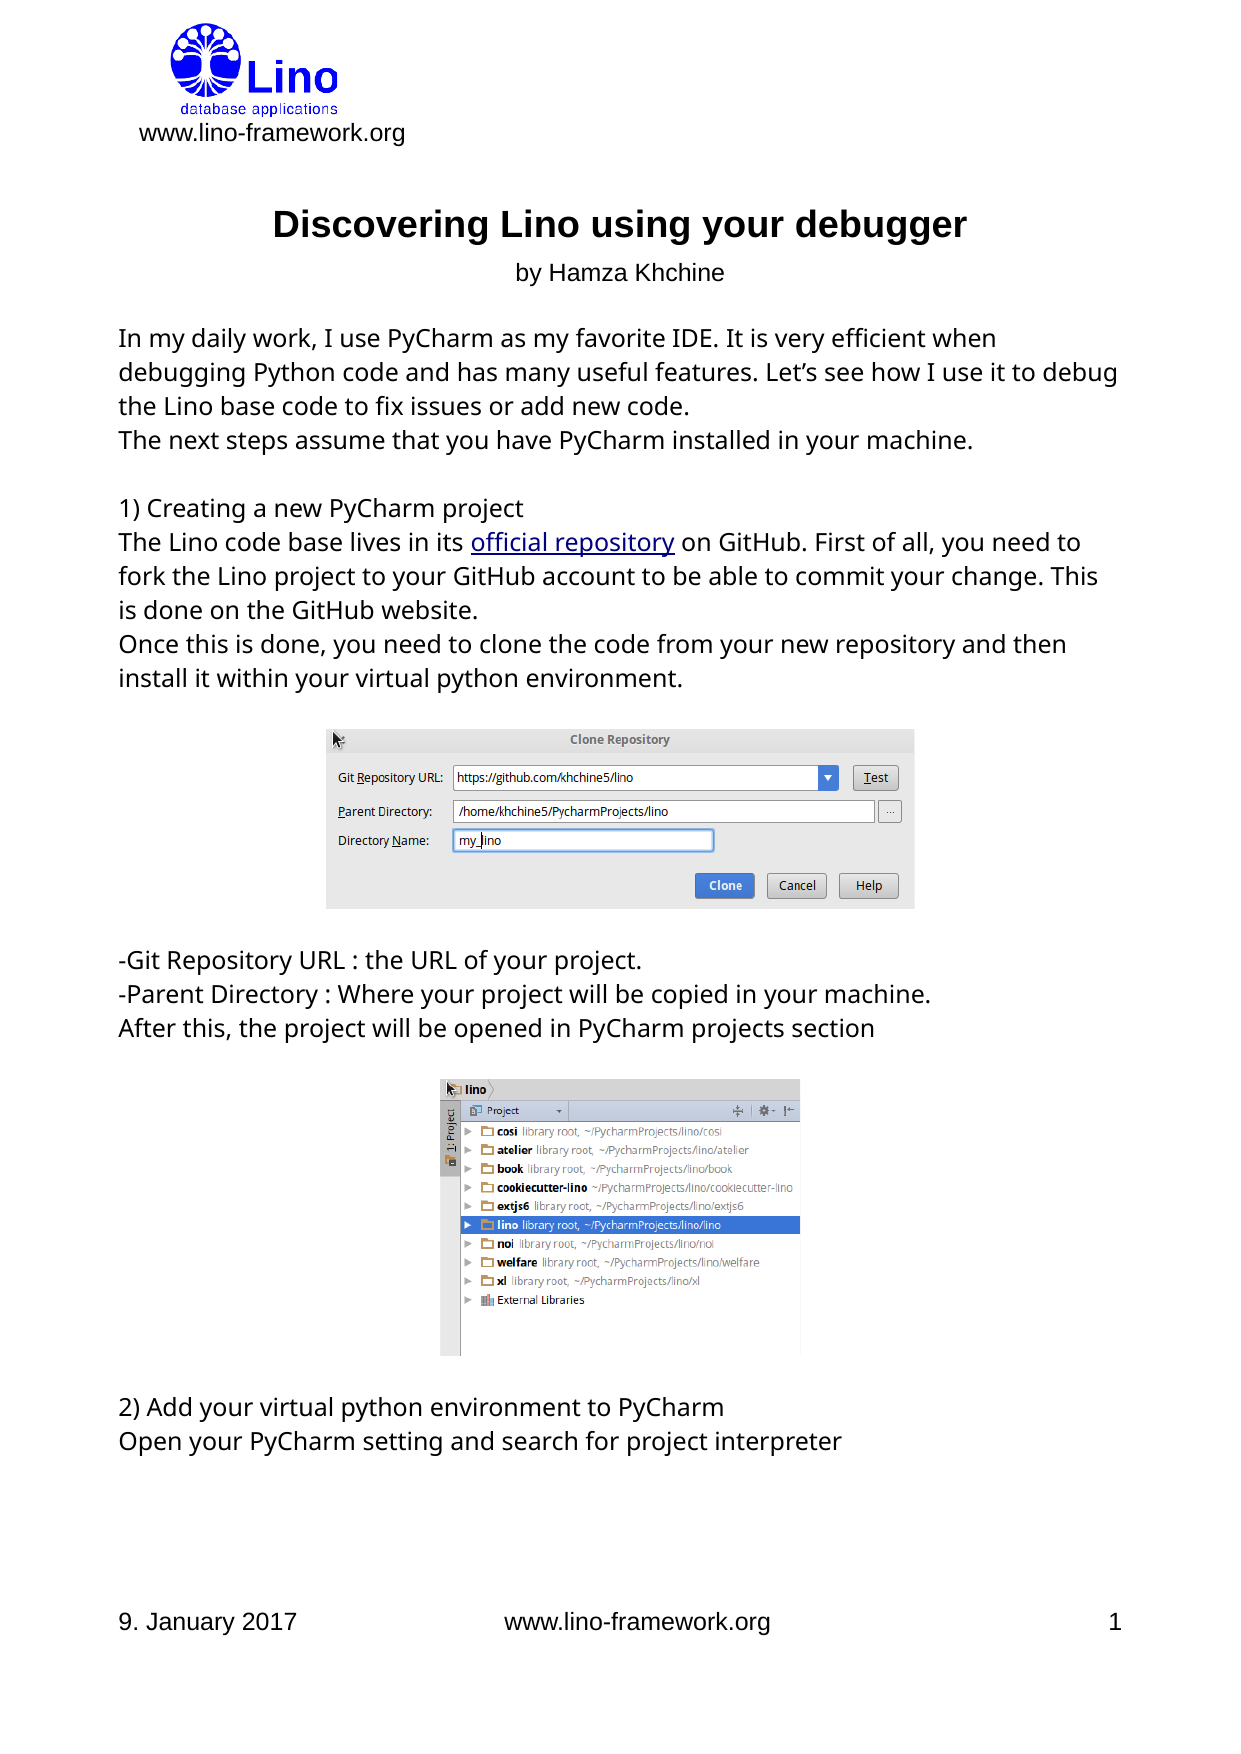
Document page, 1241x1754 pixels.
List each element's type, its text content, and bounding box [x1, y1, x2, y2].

text -Git Repository URL : the URL of your project. [118, 943, 1122, 977]
text The Lino code base lives in its official repository on GitHub. First of all, you need to fork the Lino project to your GitHub account to be able to commit your change. This is done on the GitHub website. [118, 525, 1122, 627]
text 2) Add your virtual python environment to PyCharm [118, 1390, 1122, 1424]
text Open your PyCharm setting and search for project interpreter [118, 1424, 1122, 1458]
text In my daily work, I use PyCharm as my favorite IDE. It is very efficient when debugging Python code and has many useful features. Let’s see how I use it to debug the Lino base code to fix issues or add new code. [118, 320, 1122, 422]
text The next steps assume that you have PyCharm installed in your machine. [118, 422, 1122, 457]
picture [170, 23, 338, 120]
picture [440, 1079, 801, 1356]
text After this, the project will be opened in PyCharm projects section [118, 1011, 1122, 1045]
text -Parent Directory : Where your project will be copied in your machine. [118, 977, 1122, 1011]
text Once this is done, you need to clone the code from your new repository and then install it within your virtual python environment. [118, 627, 1122, 695]
picture [326, 729, 915, 909]
text 1) Creating a new PyCharm project [118, 491, 1122, 525]
text by Hamza Khchine [118, 257, 1122, 286]
subtitle Discovering Lino using your debugger [118, 201, 1122, 245]
